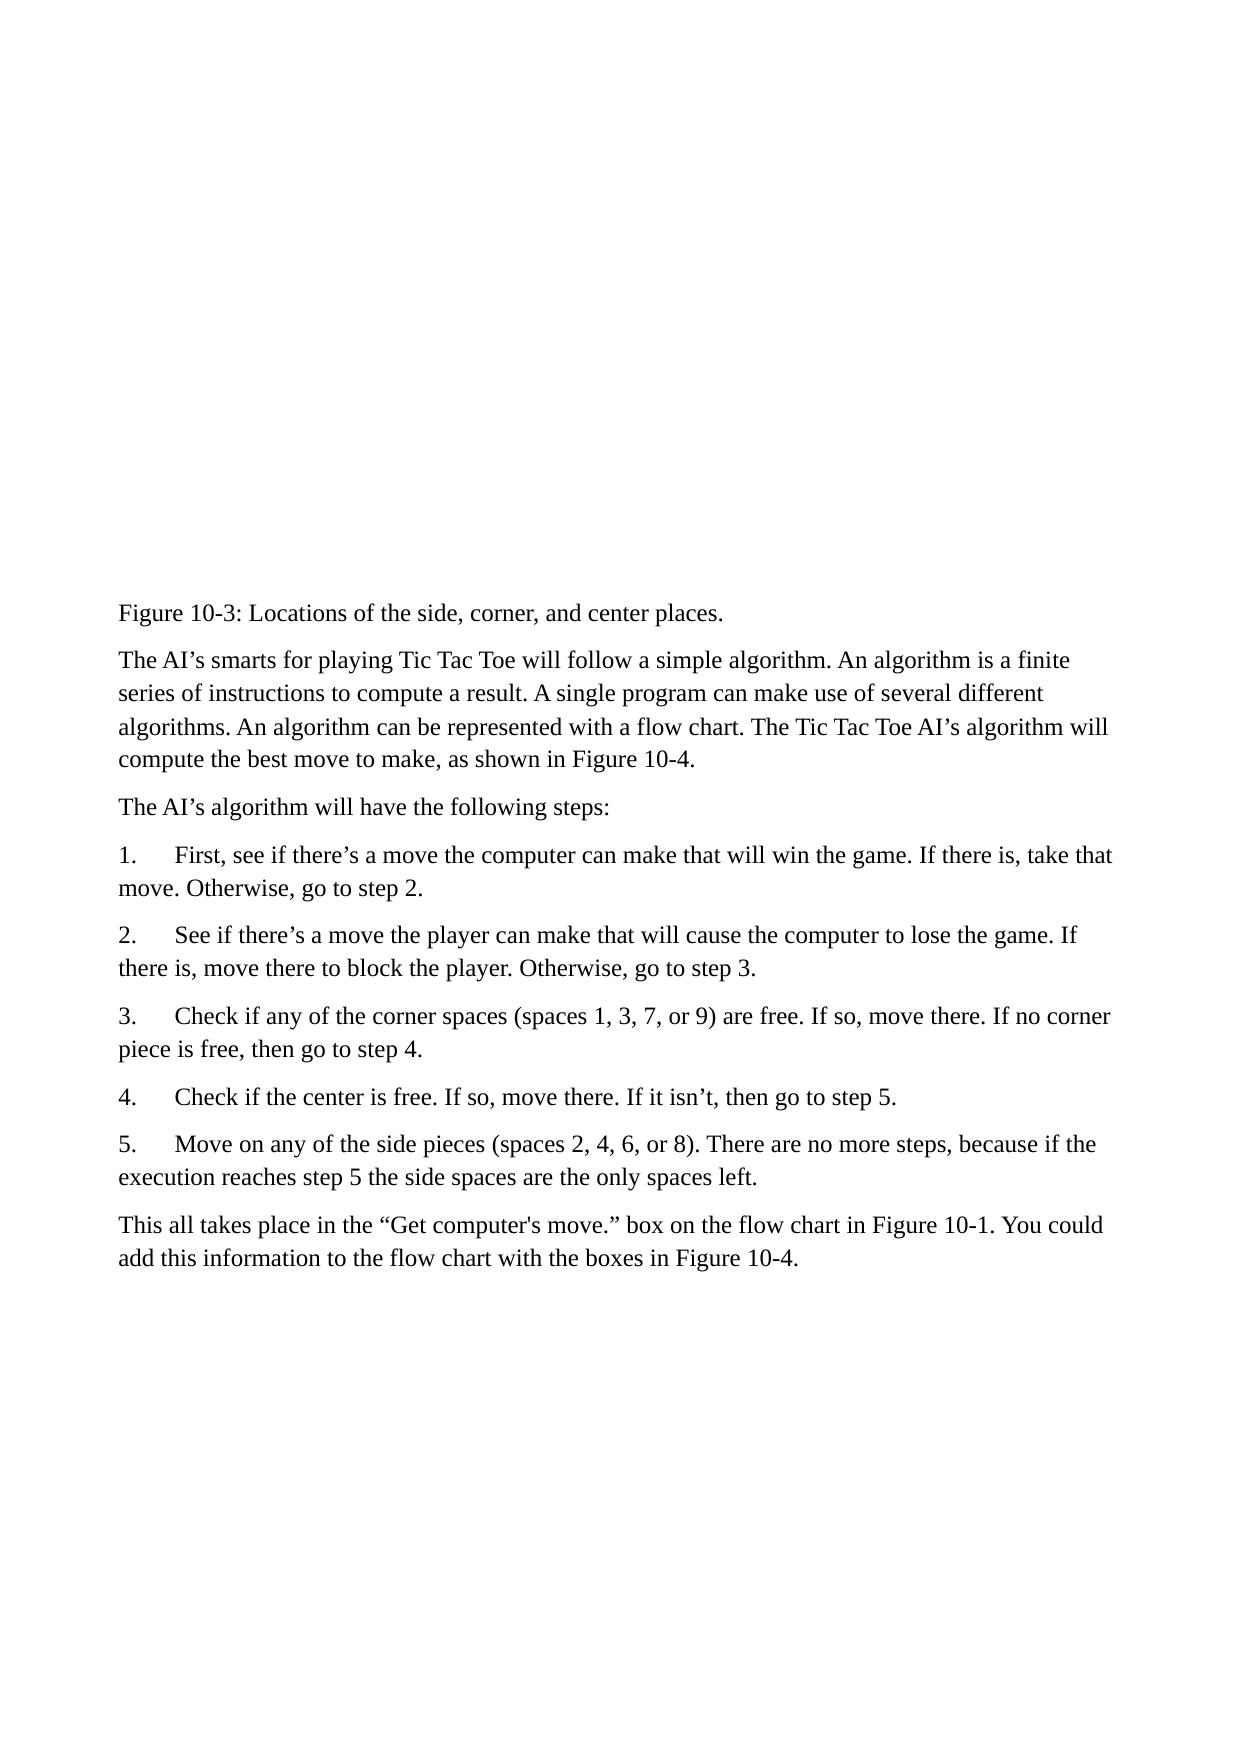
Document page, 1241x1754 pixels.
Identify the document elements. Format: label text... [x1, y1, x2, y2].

text This all takes place in the “Get computer's move.” box on the flow chart in Figure 10-1. You could add this information to the flow chart with the boxes in Figure 10-4. [118, 1210, 1122, 1272]
text 2. See if there’s a move the player can make that will cause the computer to lose the game. If there is, move there to block the player. Otherwise, go to step 3. [118, 920, 1122, 982]
text 1. First, see if there’s a move the computer can make that will win the game. If there is, take that move. Otherwise, go to step 2. [118, 840, 1122, 902]
text 4. Check if the center is free. If so, move there. If it isn’t, then go to step 5. [118, 1082, 1122, 1110]
text 5. Move on any of the side pieces (spaces 2, 4, 6, or 8). There are no more steps, because if the execution reaches step 5 the side spaces are the only spaces left. [118, 1129, 1122, 1191]
text Figure 10-3: Locations of the side, corner, and center places. [118, 598, 1122, 627]
text The AI’s algorithm will have the following steps: [118, 792, 1122, 821]
text The AI’s smarts for playing Tic Tac Toe will follow a simple algorithm. An algorithm is a finite series of instructions to compute a result. A single program can make use of several different algorithms. An algorithm can be represented with a flow chart. The Tic Tac Toe AI’s algorithm will compute the best move to make, as shown in Figure 10-4. [118, 646, 1122, 773]
text 3. Check if any of the corner spaces (spaces 1, 3, 7, or 9) are free. If so, move there. If no corner piece is free, then go to step 4. [118, 1001, 1122, 1063]
